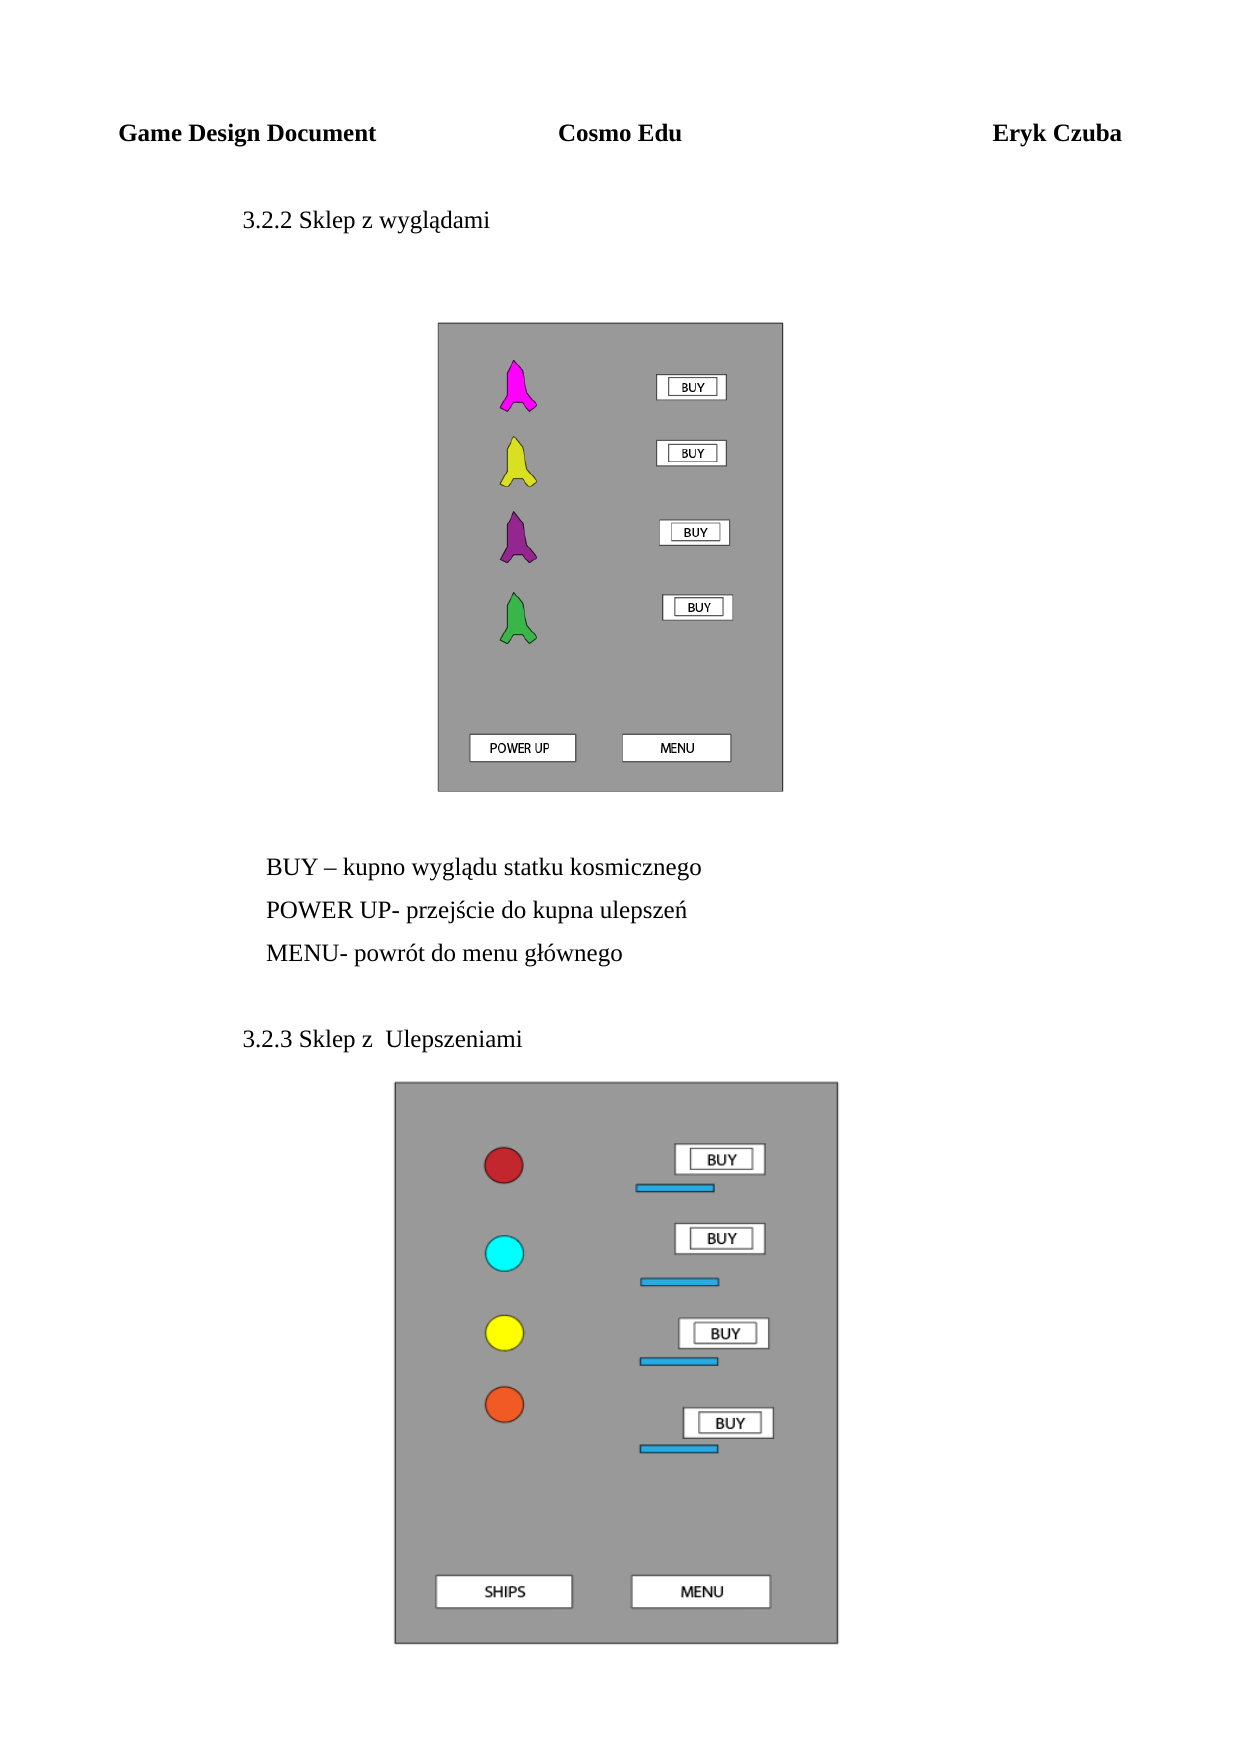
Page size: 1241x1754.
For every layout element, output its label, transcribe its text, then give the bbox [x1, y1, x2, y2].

text 3.2.3 Sklep z Ulepszeniami [242, 1024, 1122, 1053]
picture [383, 1067, 857, 1656]
text 3.2.2 Sklep z wyglądami [242, 205, 1122, 234]
text BUY – kupno wyglądu statku kosmicznego [118, 291, 1122, 881]
text POWER UP- przejście do kupna ulepszeń [118, 895, 1122, 924]
text MENU- powrót do menu głównego [118, 938, 1122, 967]
picture [426, 303, 794, 804]
